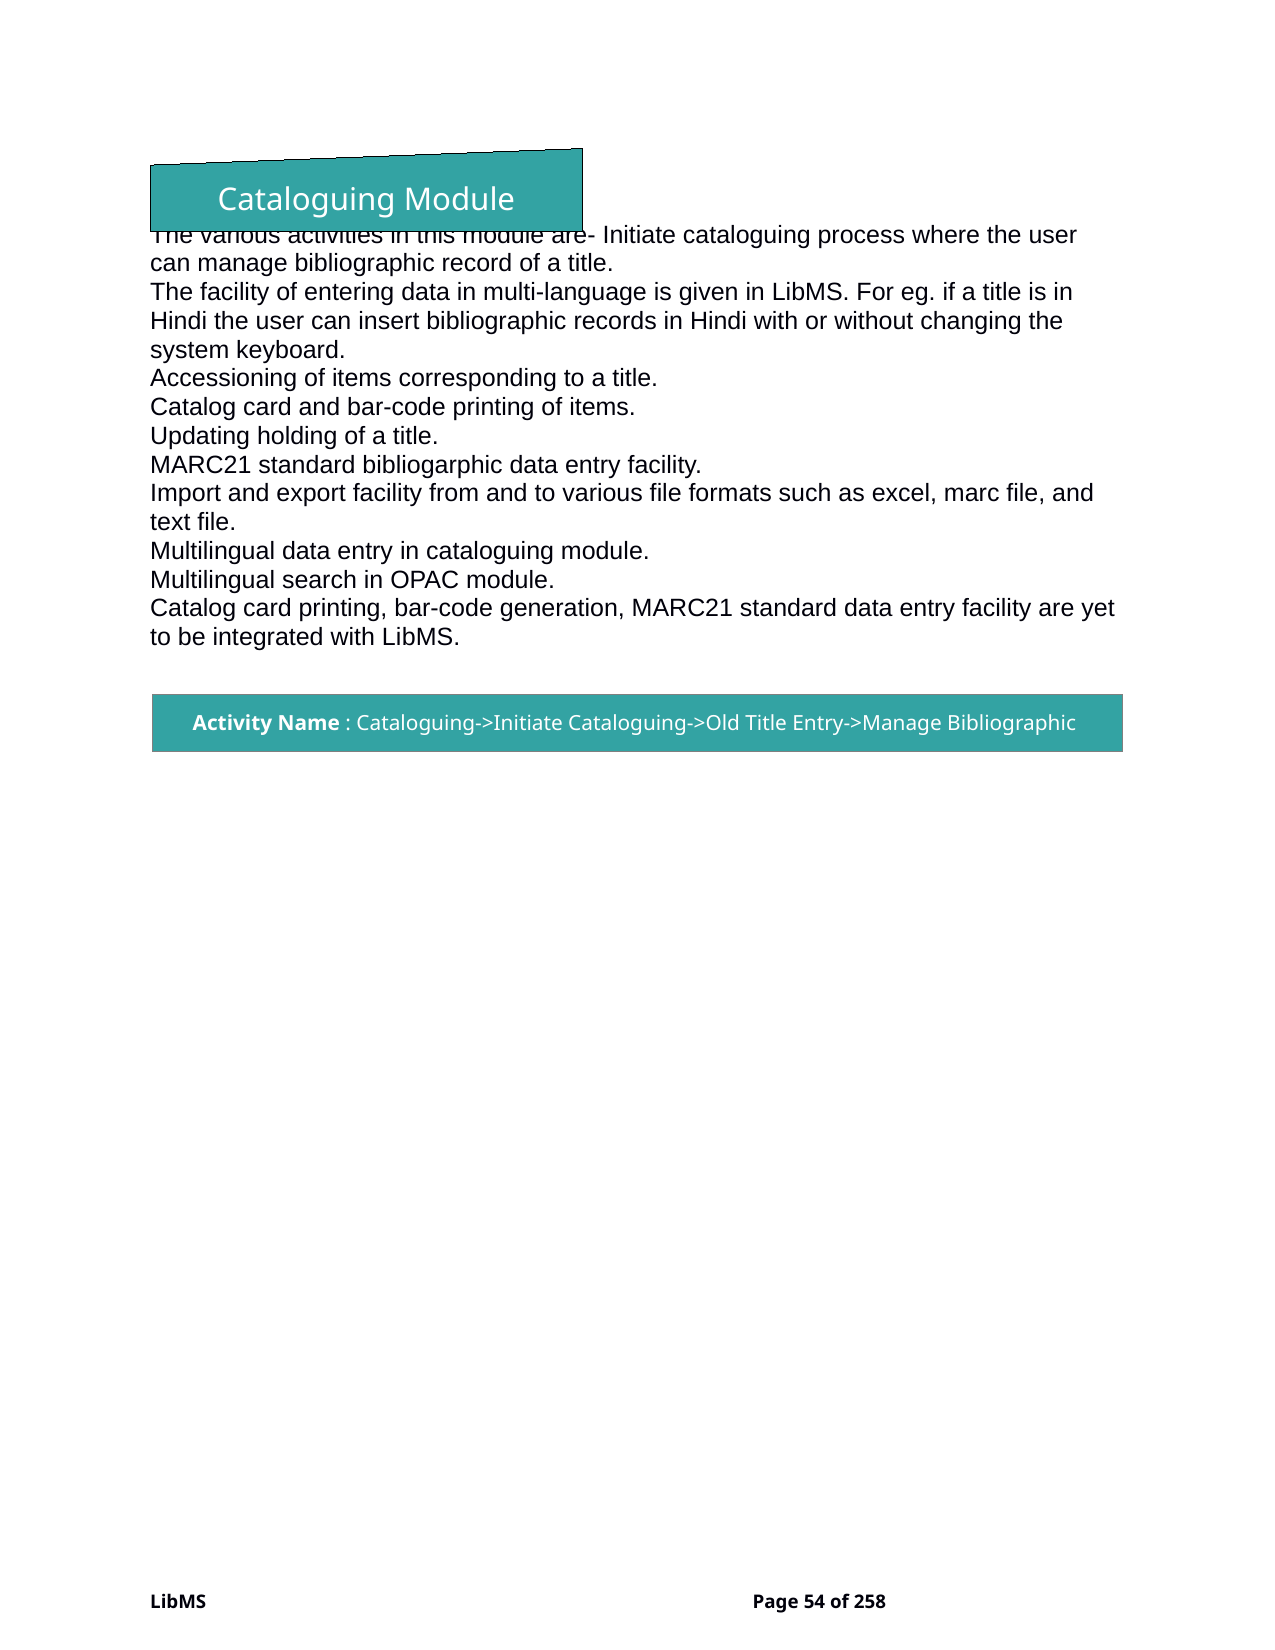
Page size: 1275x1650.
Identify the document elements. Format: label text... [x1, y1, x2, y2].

text The various activities in this module are- Initiate cataloguing process where the user can manage bibliographic record of a title. The facility of entering data in multi-language is given in LibMS. For eg. if a title is in Hindi the user can insert bibliographic records in Hindi with or without changing the system keyboard. Accessioning of items corresponding to a title. Catalog card and bar-code printing of items. Updating holding of a title. MARC21 standard bibliogarphic data entry facility. Import and export facility from and to various file formats such as excel, marc file, and text file. Multilingual data entry in cataloguing module. Multilingual search in OPAC module. Catalog card printing, bar-code generation, MARC21 standard data entry facility are yet to be integrated with LibMS. [150, 219, 1125, 651]
